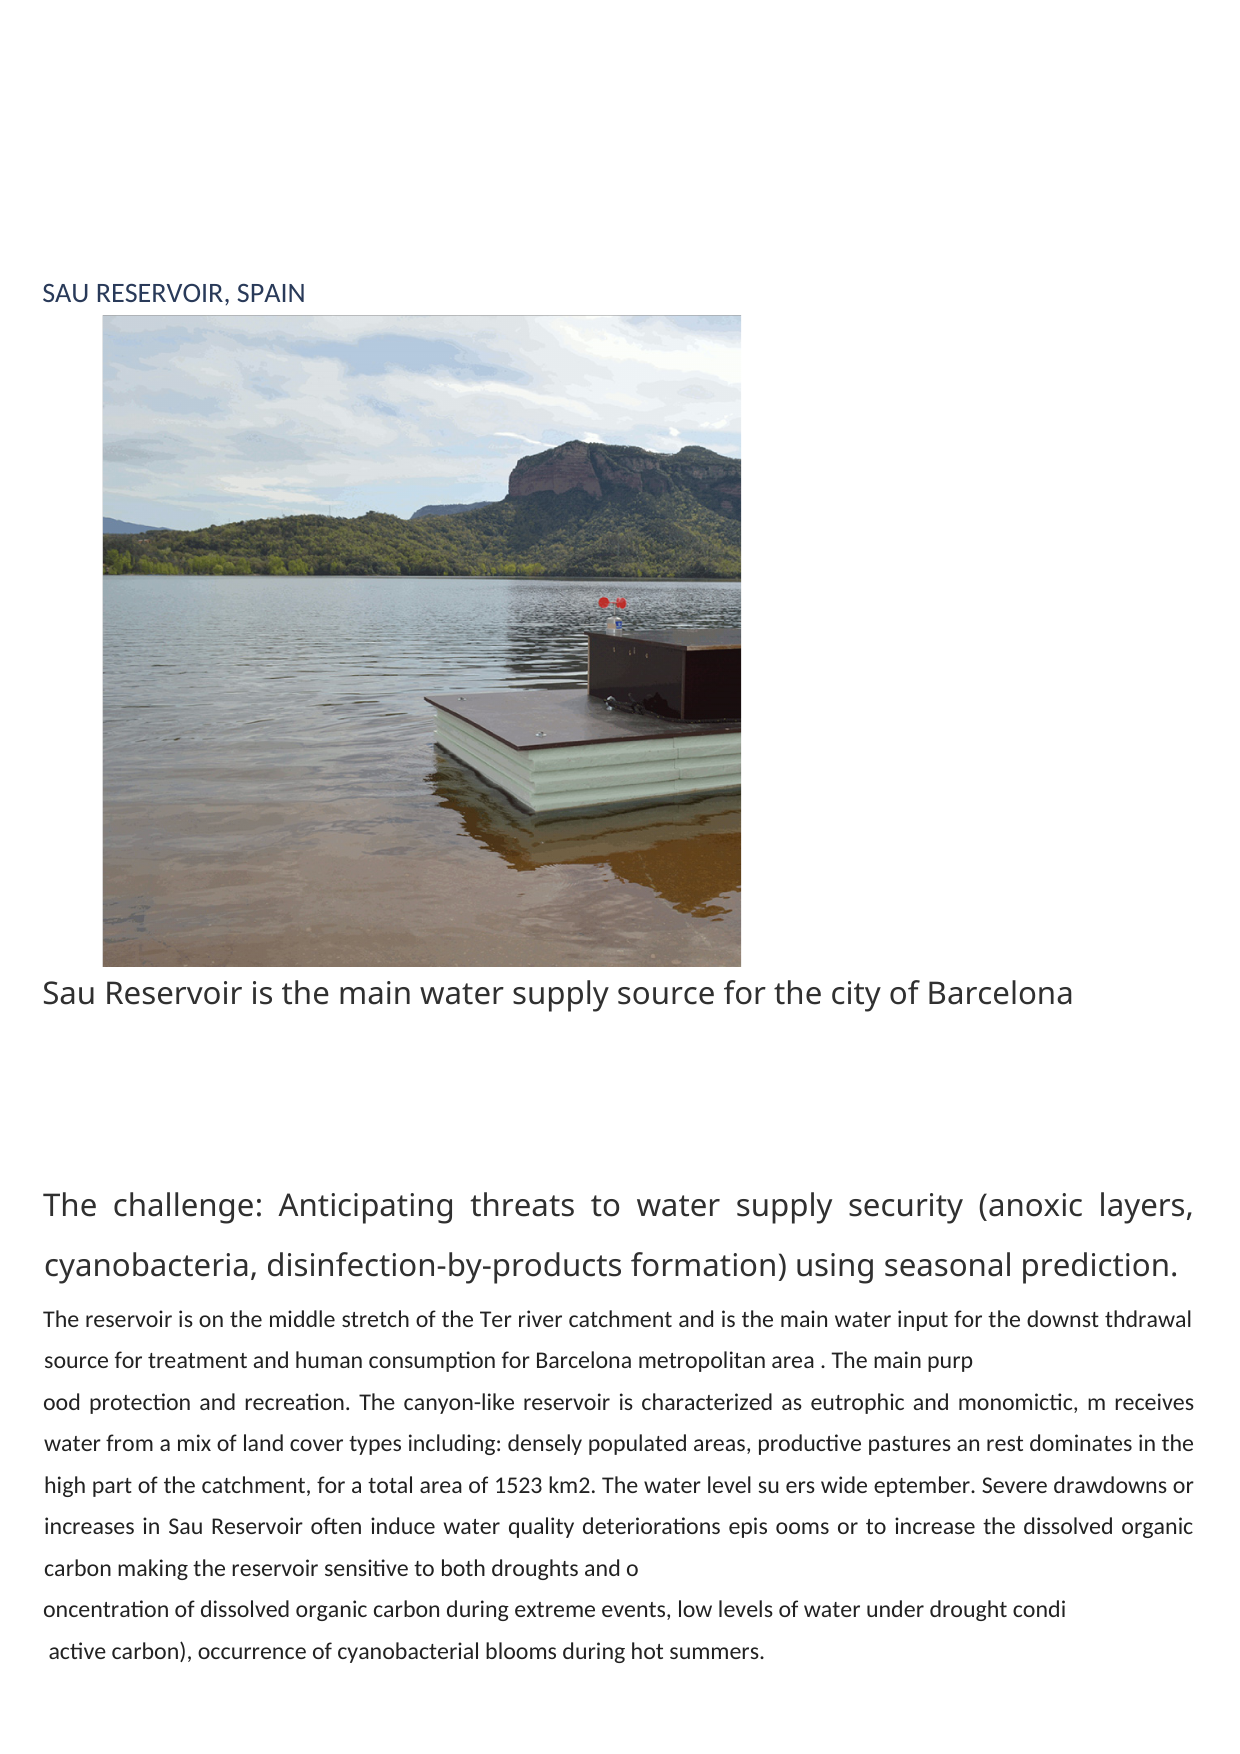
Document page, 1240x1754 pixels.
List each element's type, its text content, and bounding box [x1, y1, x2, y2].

text oncentration of dissolved organic carbon during extreme events, low levels of water under drought condi [43, 1594, 1196, 1624]
text SAU RESERVOIR, SPAIN [42, 274, 1067, 309]
picture [102, 315, 742, 967]
text ood protection and recreation. The canyon-like reservoir is characterized as eutrophic and monomictic, m receives water from a mix of land cover types including: densely populated areas, productive pastures an rest dominates in the high part of the catchment, for a total area of 1523 km2. The water level su ers wide eptember. Severe drawdowns or increases in Sau Reservoir often induce water quality deteriorations epis ooms or to increase the dissolved organic carbon making the reservoir sensitive to both droughts and o [43, 1387, 1196, 1582]
text The reservoir is on the middle stretch of the Ter river catchment and is the main water input for the downst thdrawal source for treatment and human consumption for Barcelona metropolitan area . The main purp [43, 1304, 1196, 1374]
subtitle The challenge: Anticipating threats to water supply security (anoxic layers, cyanobacteria, disinfection-by-products formation) using seasonal prediction. [43, 1183, 1196, 1286]
subtitle Sau Reservoir is the main water supply source for the city of Barcelona [42, 351, 1183, 1013]
text active carbon), occurrence of cyanobacterial blooms during hot summers. [43, 1636, 1196, 1665]
